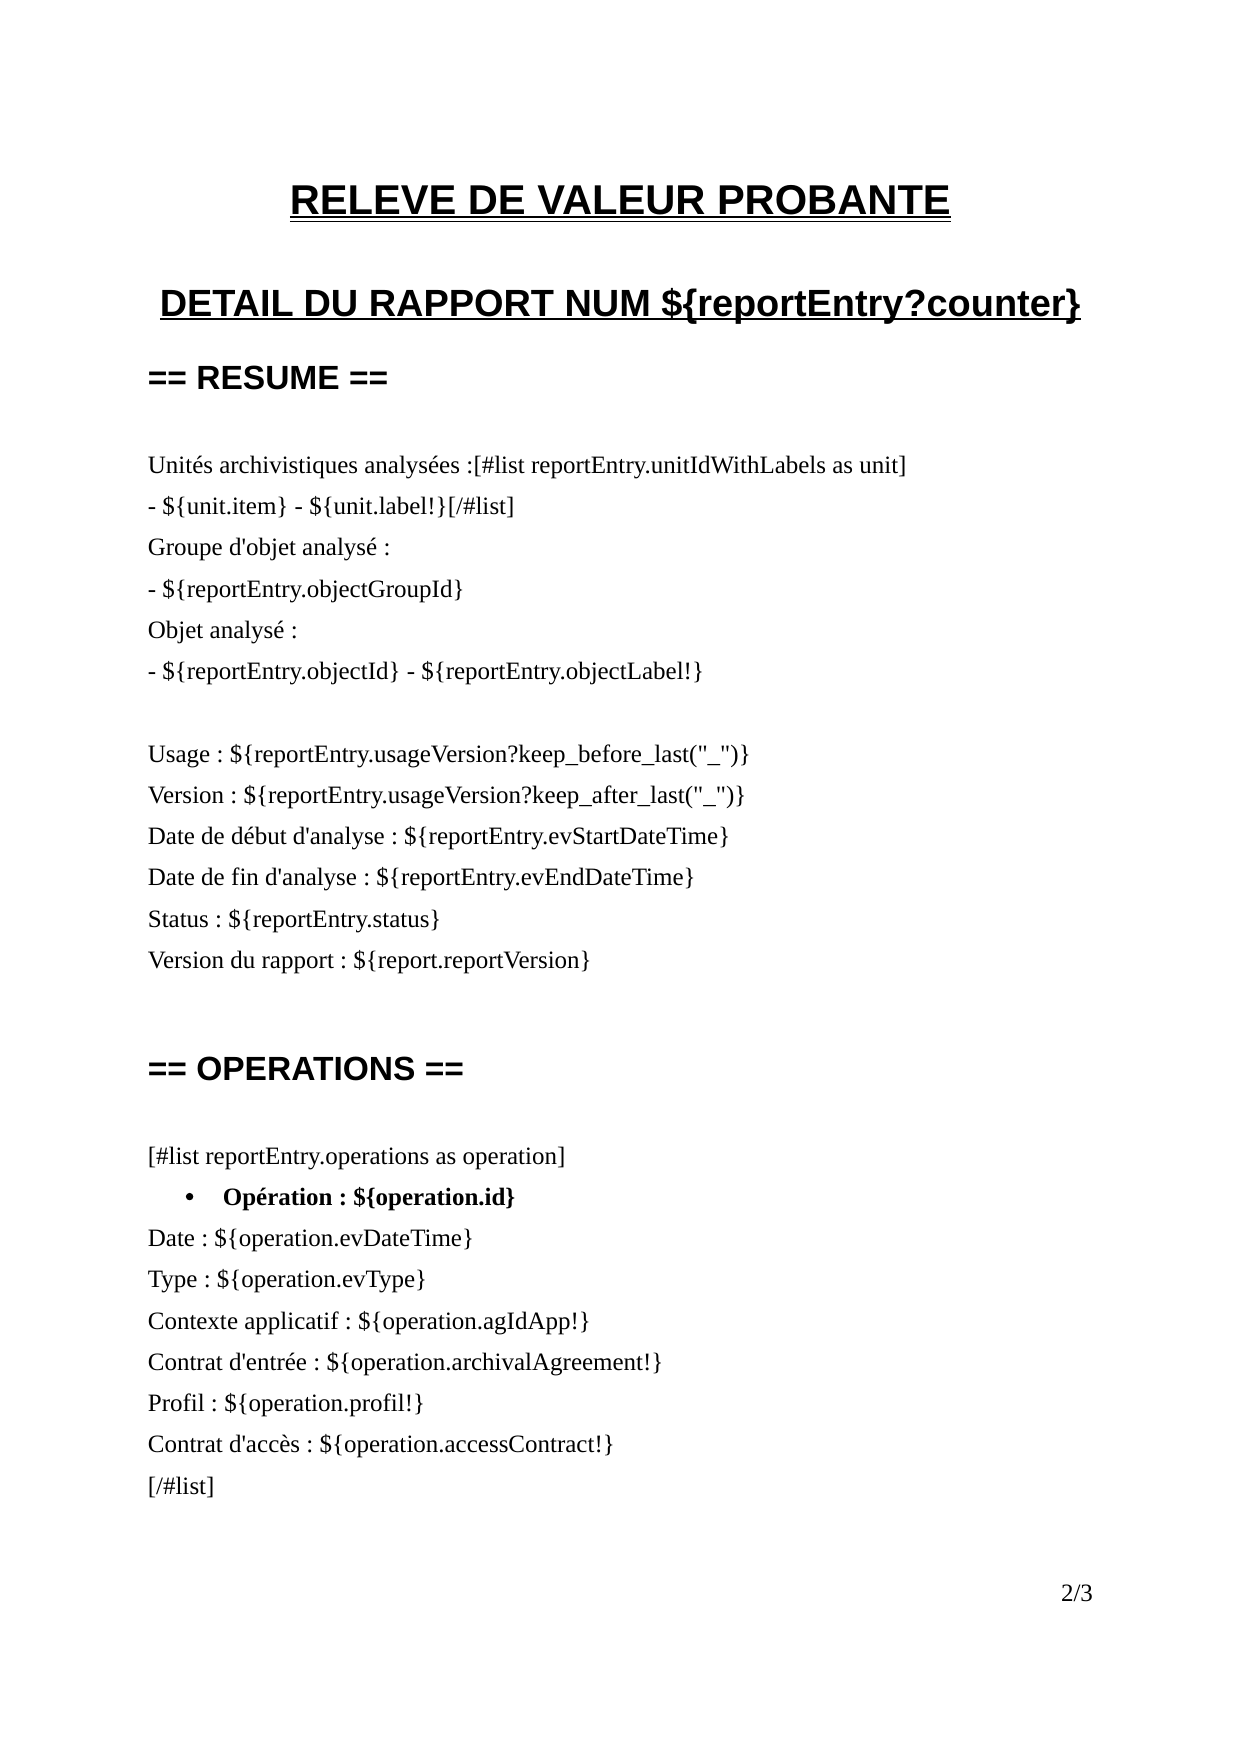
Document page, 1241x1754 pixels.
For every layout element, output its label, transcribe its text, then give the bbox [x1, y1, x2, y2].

subtitle == OPERATIONS == [148, 1048, 1093, 1087]
text Objet analysé : [148, 615, 1093, 644]
text Version du rapport : ${report.reportVersion} [148, 945, 1093, 974]
text - ${reportEntry.objectId} - ${reportEntry.objectLabel!} [148, 656, 1093, 685]
list Opération : ${operation.id} [185, 1182, 1093, 1211]
subtitle == RESUME == [148, 358, 1093, 396]
text Contexte applicatif : ${operation.agIdApp!} [148, 1306, 1093, 1334]
text Profil : ${operation.profil!} [148, 1388, 1093, 1417]
text Usage : ${reportEntry.usageVersion?keep_before_last("_")} [148, 739, 1093, 767]
text Contrat d'entrée : ${operation.archivalAgreement!} [148, 1347, 1093, 1376]
text Unités archivistiques analysées :[#list reportEntry.unitIdWithLabels as unit] [148, 450, 1093, 479]
text Status : ${reportEntry.status} [148, 904, 1093, 932]
text [#list reportEntry.operations as operation] [148, 1141, 1093, 1169]
text Date de fin d'analyse : ${reportEntry.evEndDateTime} [148, 862, 1093, 891]
text [/#list] [148, 1471, 1093, 1499]
text - ${reportEntry.objectGroupId} [148, 574, 1093, 602]
text Date de début d'analyse : ${reportEntry.evStartDateTime} [148, 821, 1093, 850]
text Type : ${operation.evType} [148, 1264, 1093, 1293]
text Contrat d'accès : ${operation.accessContract!} [148, 1429, 1093, 1458]
text Version : ${reportEntry.usageVersion?keep_after_last("_")} [148, 780, 1093, 809]
text Groupe d'objet analysé : [148, 532, 1093, 561]
text Date : ${operation.evDateTime} [148, 1223, 1093, 1252]
subtitle DETAIL DU RAPPORT NUM ${reportEntry?counter} [148, 281, 1093, 324]
text - ${unit.item} - ${unit.label!}[/#list] [148, 491, 1093, 520]
